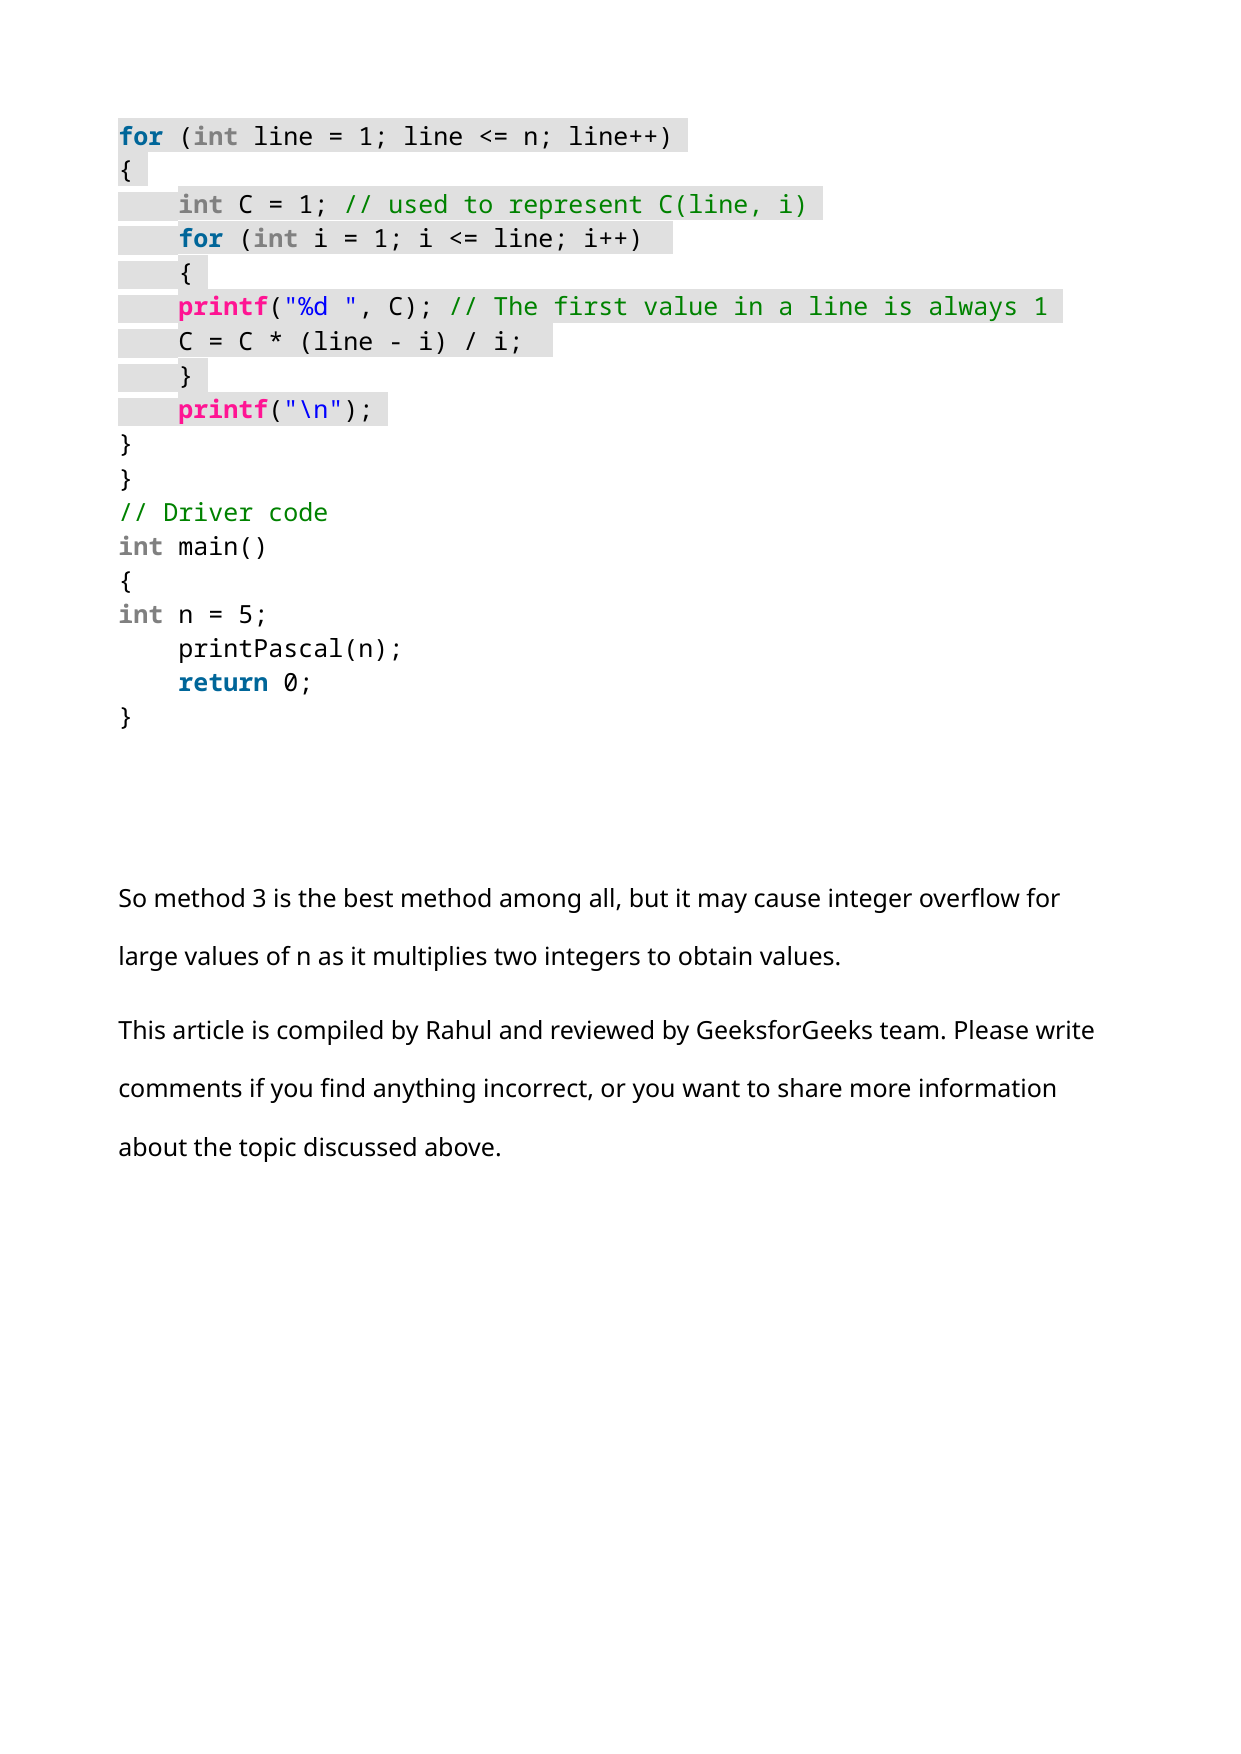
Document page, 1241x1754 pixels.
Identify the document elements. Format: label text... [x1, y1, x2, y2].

text This article is compiled by Rahul and reviewed by GeeksforGeeks team. Please write comments if you find anything incorrect, or you want to share more information about the topic discussed above. [118, 1013, 1122, 1163]
text So method 3 is the best method among all, but it may cause integer overflow for large values of n as it multiplies two integers to obtain values. [118, 881, 1122, 973]
table_header for (int line = 1; line <= n; line++) { int C = 1; // used to represent C(line, i) for (int i = 1; i <= line; i++) { printf("%d ", C); // The first value in a line is always 1 C = C * (line - i) / i; } printf("\n"); } } // Driver code int main() { int n = 5; printPascal(n); return 0; } [118, 118, 1085, 733]
